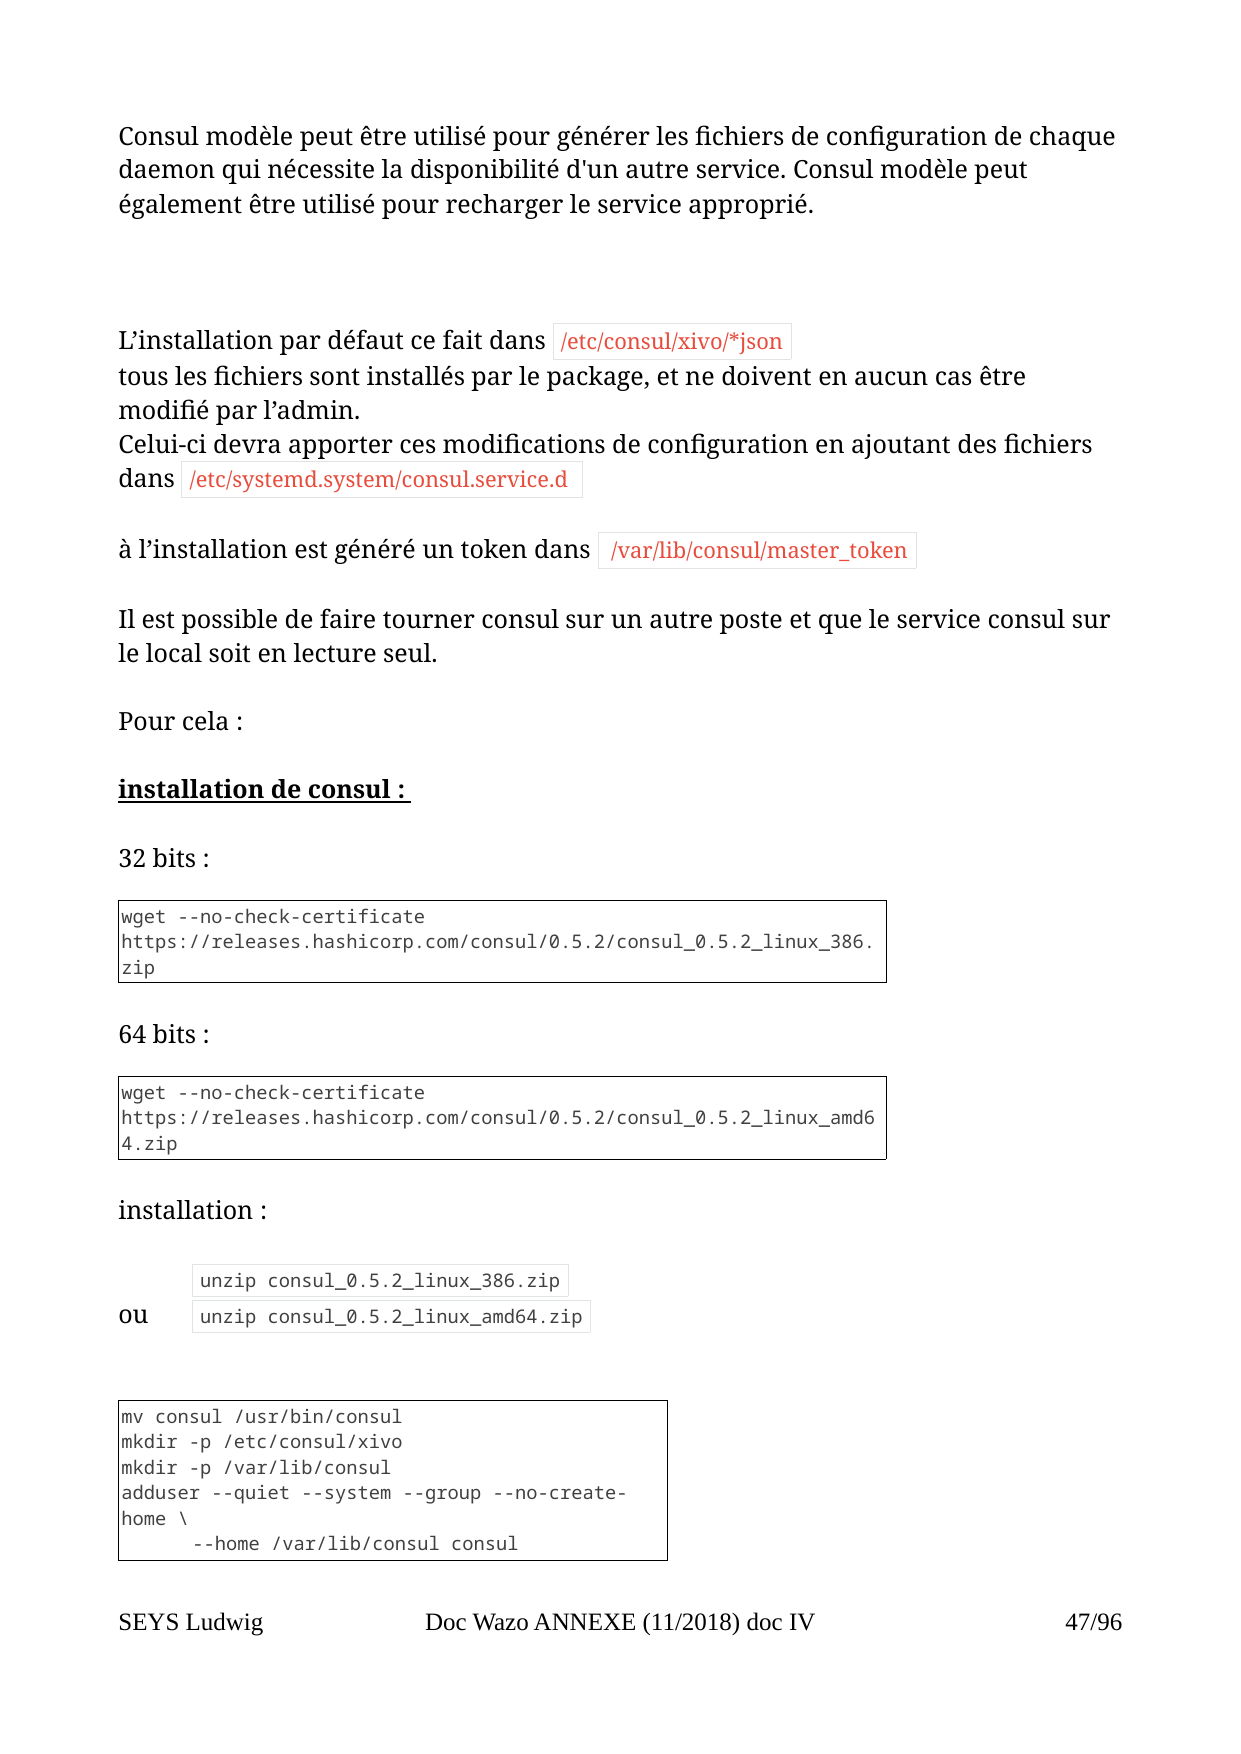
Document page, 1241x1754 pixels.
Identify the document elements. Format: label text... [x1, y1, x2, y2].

text [917, 531, 1122, 568]
text [792, 322, 1122, 359]
text 32 bits : [118, 840, 1122, 874]
text 64 bits : [118, 1017, 1122, 1051]
text wget --no-check-certificate https://releases.hashicorp.com/consul/0.5.2/consul_0.5.2_linux_386.zip [119, 901, 886, 982]
text mkdir -p /var/lib/consul [119, 1451, 667, 1476]
text mkdir -p /etc/consul/xivo [119, 1425, 667, 1451]
text mv consul /usr/bin/consul [119, 1401, 667, 1425]
text à l’installation est généré un token dans /var/lib/consul/master_token [118, 531, 916, 568]
text installation : [118, 1193, 1122, 1227]
text Pour cela : [118, 704, 1122, 738]
text Celui-ci devra apporter ces modifications de configuration en ajoutant des fichiers dans /etc/systemd.system/consul.service.d [118, 427, 1122, 497]
text ou unzip consul_0.5.2_linux_amd64.zip [118, 1296, 1122, 1332]
text Il est possible de faire tourner consul sur un autre poste et que le service consul sur le local soit en lecture seul. [118, 602, 1122, 670]
text wget --no-check-certificate https://releases.hashicorp.com/consul/0.5.2/consul_0.5.2_linux_amd64.zip [119, 1077, 886, 1159]
text adduser --quiet --system --group --no-create-home \ [119, 1476, 667, 1527]
text installation de consul : [118, 772, 1122, 806]
text Consul modèle peut être utilisé pour générer les fichiers de configuration de chaque daemon qui nécessite la disponibilité d'un autre service. Consul modèle peut également être utilisé pour recharger le service approprié. [118, 118, 1122, 220]
text unzip consul_0.5.2_linux_386.zip [118, 1261, 1122, 1296]
text L’installation par défaut ce fait dans /etc/consul/xivo/*json [118, 322, 791, 359]
text --home /var/lib/consul consul [119, 1527, 667, 1560]
text tous les fichiers sont installés par le package, et ne doivent en aucun cas être modifié par l’admin. [118, 359, 1122, 427]
